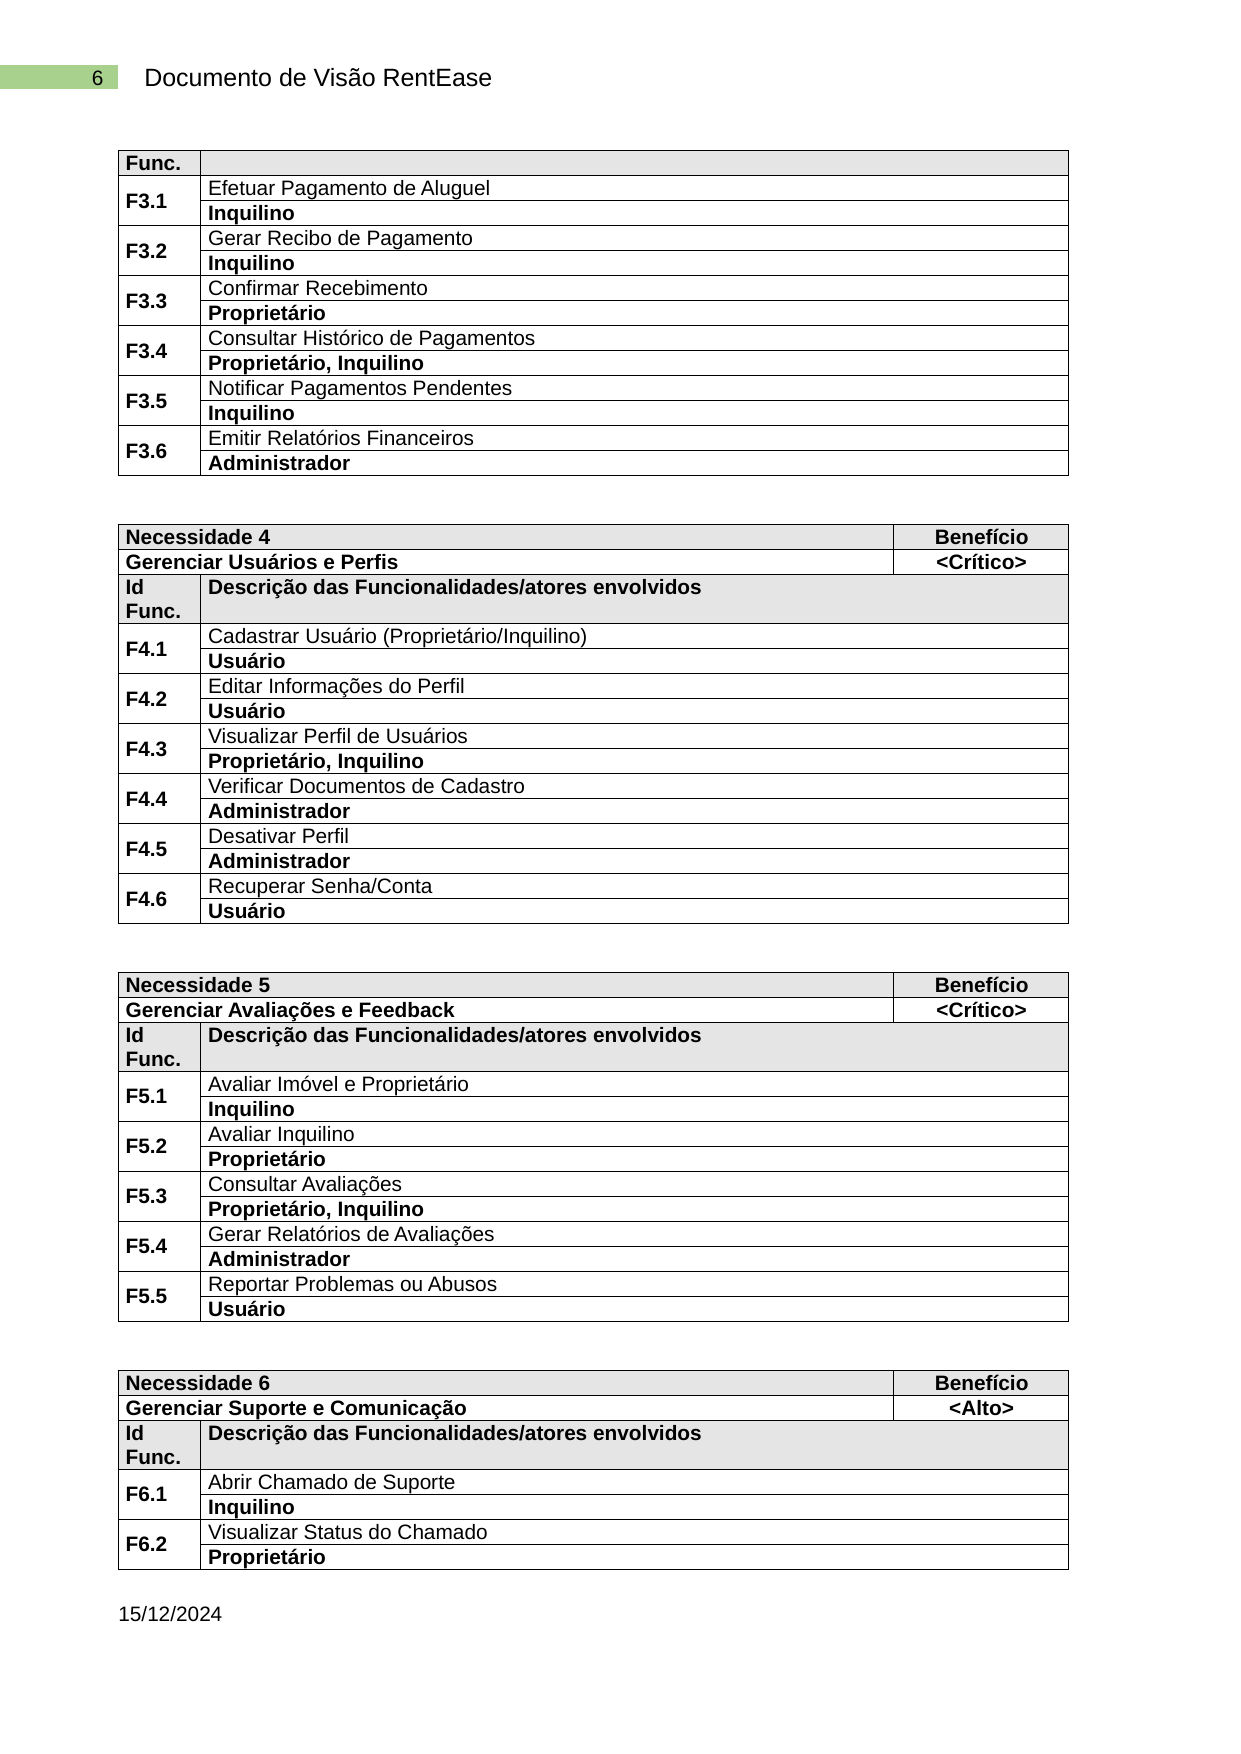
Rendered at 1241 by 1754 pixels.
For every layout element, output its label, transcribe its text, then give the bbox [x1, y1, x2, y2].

table_cell Gerar Relatórios de Avaliações [201, 1222, 1068, 1246]
table_cell F3.6 [119, 426, 200, 475]
table_cell Id Func. [119, 575, 200, 623]
table_cell Efetuar Pagamento de Aluguel [201, 176, 1068, 200]
table_cell Recuperar Senha/Conta [201, 874, 1068, 898]
table_cell [201, 151, 1068, 175]
table_cell Confirmar Recebimento [201, 276, 1068, 300]
table_cell Proprietário [201, 301, 1068, 325]
table_cell F5.3 [119, 1172, 200, 1221]
table_cell F5.5 [119, 1272, 200, 1321]
table_cell Func. [119, 151, 200, 175]
table_cell Emitir Relatórios Financeiros [201, 426, 1068, 450]
table_cell Reportar Problemas ou Abusos [201, 1272, 1068, 1296]
table_cell F4.2 [119, 674, 200, 723]
table_cell Gerenciar Suporte e Comunicação [119, 1396, 893, 1420]
table_cell Cadastrar Usuário (Proprietário/Inquilino) [201, 624, 1068, 648]
table_cell Visualizar Perfil de Usuários [201, 724, 1068, 748]
table_cell F3.3 [119, 276, 200, 325]
table_cell Usuário [201, 649, 1068, 673]
table_cell Administrador [201, 451, 1068, 475]
table_cell <Alto> [894, 1396, 1068, 1420]
table_cell Gerenciar Avaliações e Feedback [119, 998, 893, 1022]
table_cell Notificar Pagamentos Pendentes [201, 376, 1068, 400]
table_cell Descrição das Funcionalidades/atores envolvidos [201, 1421, 1068, 1469]
table_cell Editar Informações do Perfil [201, 674, 1068, 698]
table_cell F3.5 [119, 376, 200, 425]
table_header Benefício [894, 973, 1068, 997]
table_cell F4.5 [119, 824, 200, 873]
table_cell Gerar Recibo de Pagamento [201, 226, 1068, 250]
table_cell Usuário [201, 899, 1068, 923]
table_cell F4.4 [119, 774, 200, 823]
table_cell Proprietário, Inquilino [201, 749, 1068, 773]
table_cell F4.3 [119, 724, 200, 773]
table_cell F6.1 [119, 1470, 200, 1519]
table_cell Avaliar Inquilino [201, 1122, 1068, 1146]
table_cell Gerenciar Usuários e Perfis [119, 550, 893, 574]
table_cell Id Func. [119, 1421, 200, 1469]
table_cell Inquilino [201, 401, 1068, 425]
table_cell Proprietário, Inquilino [201, 1197, 1068, 1221]
table_cell Administrador [201, 1247, 1068, 1271]
table_cell Verificar Documentos de Cadastro [201, 774, 1068, 798]
table_cell F6.2 [119, 1520, 200, 1569]
table_cell Consultar Avaliações [201, 1172, 1068, 1196]
table_cell F3.2 [119, 226, 200, 275]
table_cell F5.1 [119, 1072, 200, 1121]
table_cell F5.4 [119, 1222, 200, 1271]
table_header Benefício [894, 525, 1068, 549]
table_header Necessidade 6 [119, 1371, 893, 1395]
table_cell Administrador [201, 849, 1068, 873]
table_cell Proprietário, Inquilino [201, 351, 1068, 375]
table_cell Visualizar Status do Chamado [201, 1520, 1068, 1544]
table_cell F4.6 [119, 874, 200, 923]
table_cell Inquilino [201, 201, 1068, 225]
table_cell Inquilino [201, 251, 1068, 275]
table_cell Inquilino [201, 1495, 1068, 1519]
table_cell Avaliar Imóvel e Proprietário [201, 1072, 1068, 1096]
table_header Necessidade 5 [119, 973, 893, 997]
table_cell Usuário [201, 1297, 1068, 1321]
table_cell F3.1 [119, 176, 200, 225]
table_cell Descrição das Funcionalidades/atores envolvidos [201, 575, 1068, 623]
table_cell Proprietário [201, 1545, 1068, 1569]
table_header Necessidade 4 [119, 525, 893, 549]
table_cell F3.4 [119, 326, 200, 375]
table_cell <Crítico> [894, 998, 1068, 1022]
table_cell Id Func. [119, 1023, 200, 1071]
table_cell Consultar Histórico de Pagamentos [201, 326, 1068, 350]
table_cell Administrador [201, 799, 1068, 823]
table_cell Abrir Chamado de Suporte [201, 1470, 1068, 1494]
table_cell F4.1 [119, 624, 200, 673]
table_cell Descrição das Funcionalidades/atores envolvidos [201, 1023, 1068, 1071]
table_cell Usuário [201, 699, 1068, 723]
table_cell <Crítico> [894, 550, 1068, 574]
table_cell Proprietário [201, 1147, 1068, 1171]
table_cell Desativar Perfil [201, 824, 1068, 848]
table_cell Inquilino [201, 1097, 1068, 1121]
table_cell F5.2 [119, 1122, 200, 1171]
table_header Benefício [894, 1371, 1068, 1395]
